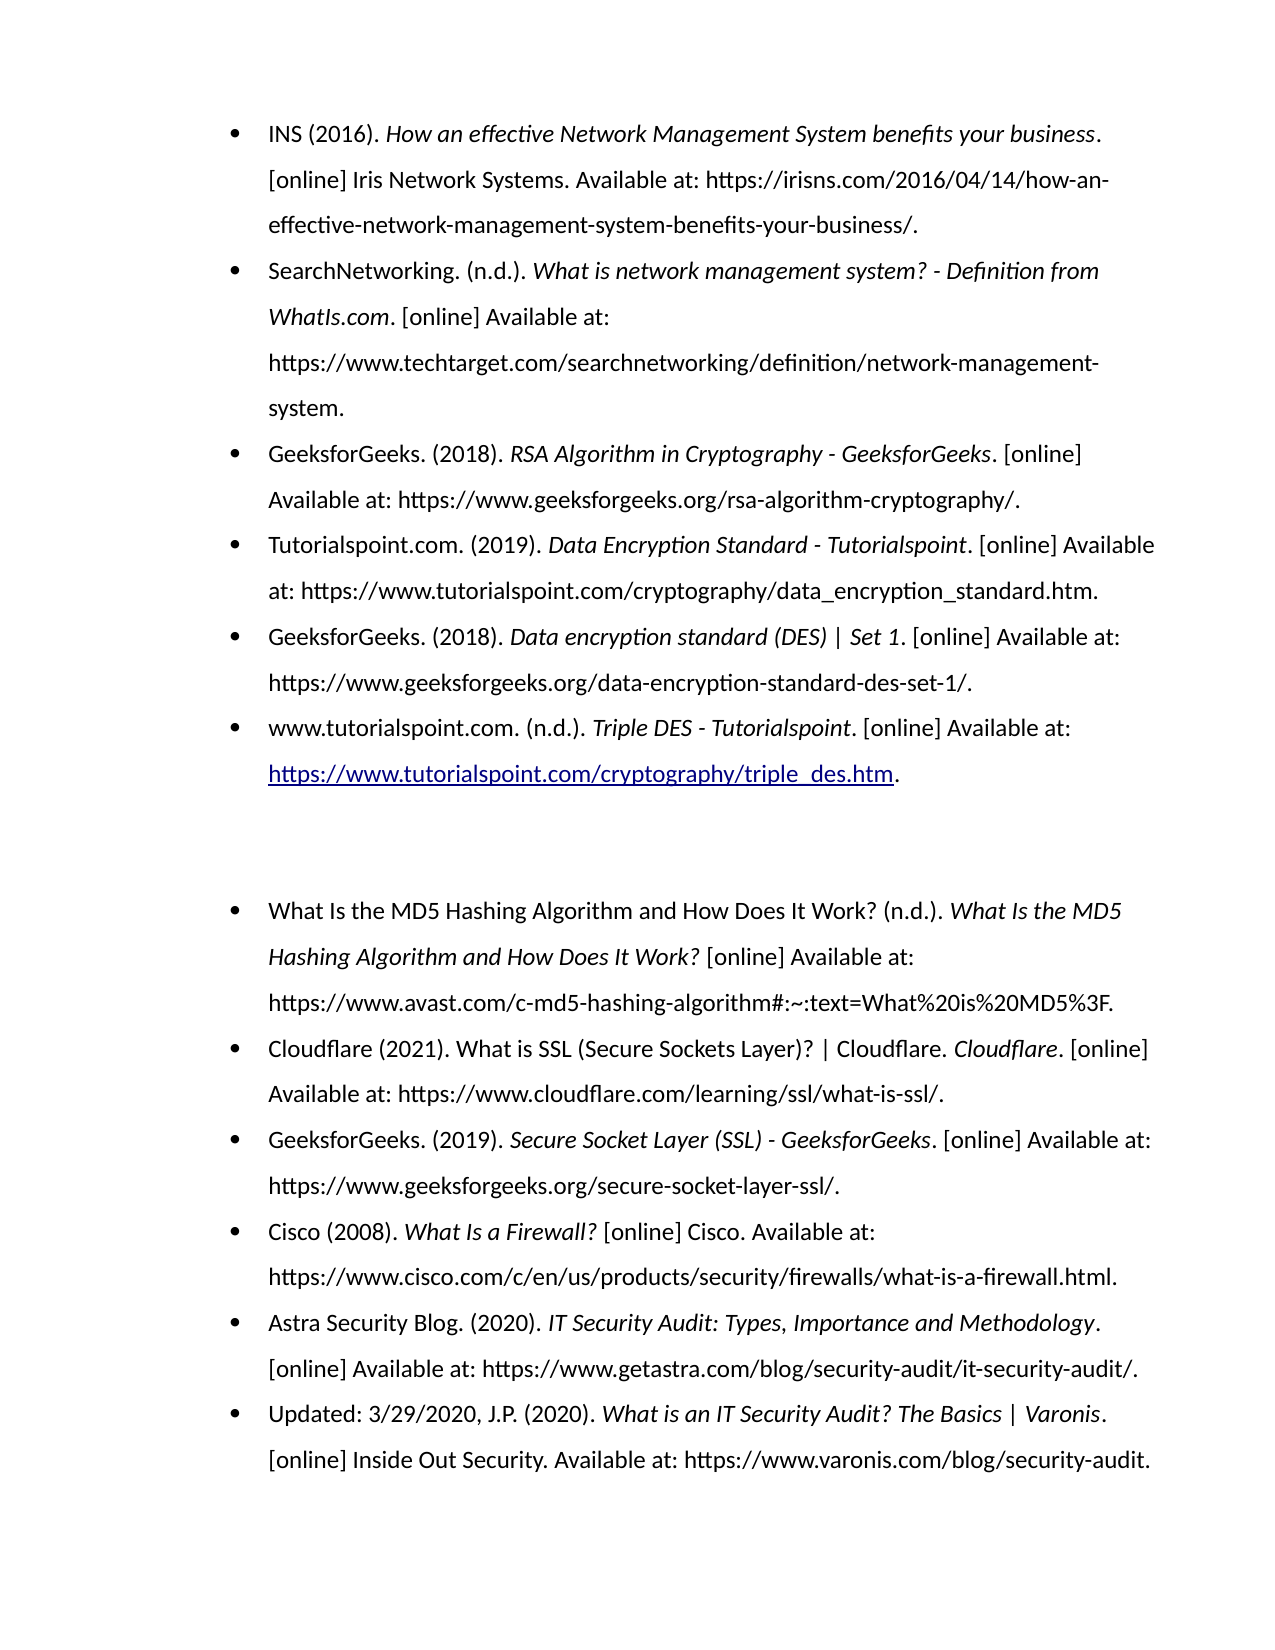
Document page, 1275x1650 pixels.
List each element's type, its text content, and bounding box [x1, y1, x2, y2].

list www.tutorialspoint.com. (n.d.). Triple DES - Tutorialspoint. [online] Available at: https://www.tutorialspoint.com/cryptography/triple_des.htm. [231, 713, 1157, 789]
list SearchNetworking. (n.d.). What is network management system? - Definition from WhatIs.com. [online] Available at: https://www.techtarget.com/searchnetworking/definition/network-management-system. [231, 255, 1157, 423]
list Tutorialspoint.com. (2019). Data Encryption Standard - Tutorialspoint. [online] Available at: https://www.tutorialspoint.com/cryptography/data_encryption_standard.htm. [231, 530, 1157, 606]
list What Is the MD5 Hashing Algorithm and How Does It Work? (n.d.). What Is the MD5 Hashing Algorithm and How Does It Work? [online] Available at: https://www.avast.com/c-md5-hashing-algorithm#:~:text=What%20is%20MD5%3F. [231, 896, 1157, 1017]
list Updated: 3/29/2020, J.P. (2020). What is an IT Security Audit? The Basics | Varonis. [online] Inside Out Security. Available at: https://www.varonis.com/blog/security-audit. [231, 1398, 1157, 1475]
list Astra Security Blog. (2020). IT Security Audit: Types, Importance and Methodology. [online] Available at: https://www.getastra.com/blog/security-audit/it-security-audit/. [231, 1307, 1157, 1383]
list GeeksforGeeks. (2018). Data encryption standard (DES) | Set 1. [online] Available at: https://www.geeksforgeeks.org/data-encryption-standard-des-set-1/. [231, 621, 1157, 697]
list Cisco (2008). What Is a Firewall? [online] Cisco. Available at: https://www.cisco.com/c/en/us/products/security/firewalls/what-is-a-firewall.html. [231, 1216, 1157, 1292]
list Cloudflare (2021). What is SSL (Secure Sockets Layer)? | Cloudflare. Cloudflare. [online] Available at: https://www.cloudflare.com/learning/ssl/what-is-ssl/. [231, 1033, 1157, 1109]
list GeeksforGeeks. (2018). RSA Algorithm in Cryptography - GeeksforGeeks. [online] Available at: https://www.geeksforgeeks.org/rsa-algorithm-cryptography/. [231, 438, 1157, 514]
list GeeksforGeeks. (2019). Secure Socket Layer (SSL) - GeeksforGeeks. [online] Available at: https://www.geeksforgeeks.org/secure-socket-layer-ssl/. [231, 1124, 1157, 1200]
list INS (2016). How an effective Network Management System benefits your business. [online] Iris Network Systems. Available at: https://irisns.com/2016/04/14/how-an-effective-network-management-system-benefits-your-business/. [231, 118, 1157, 240]
